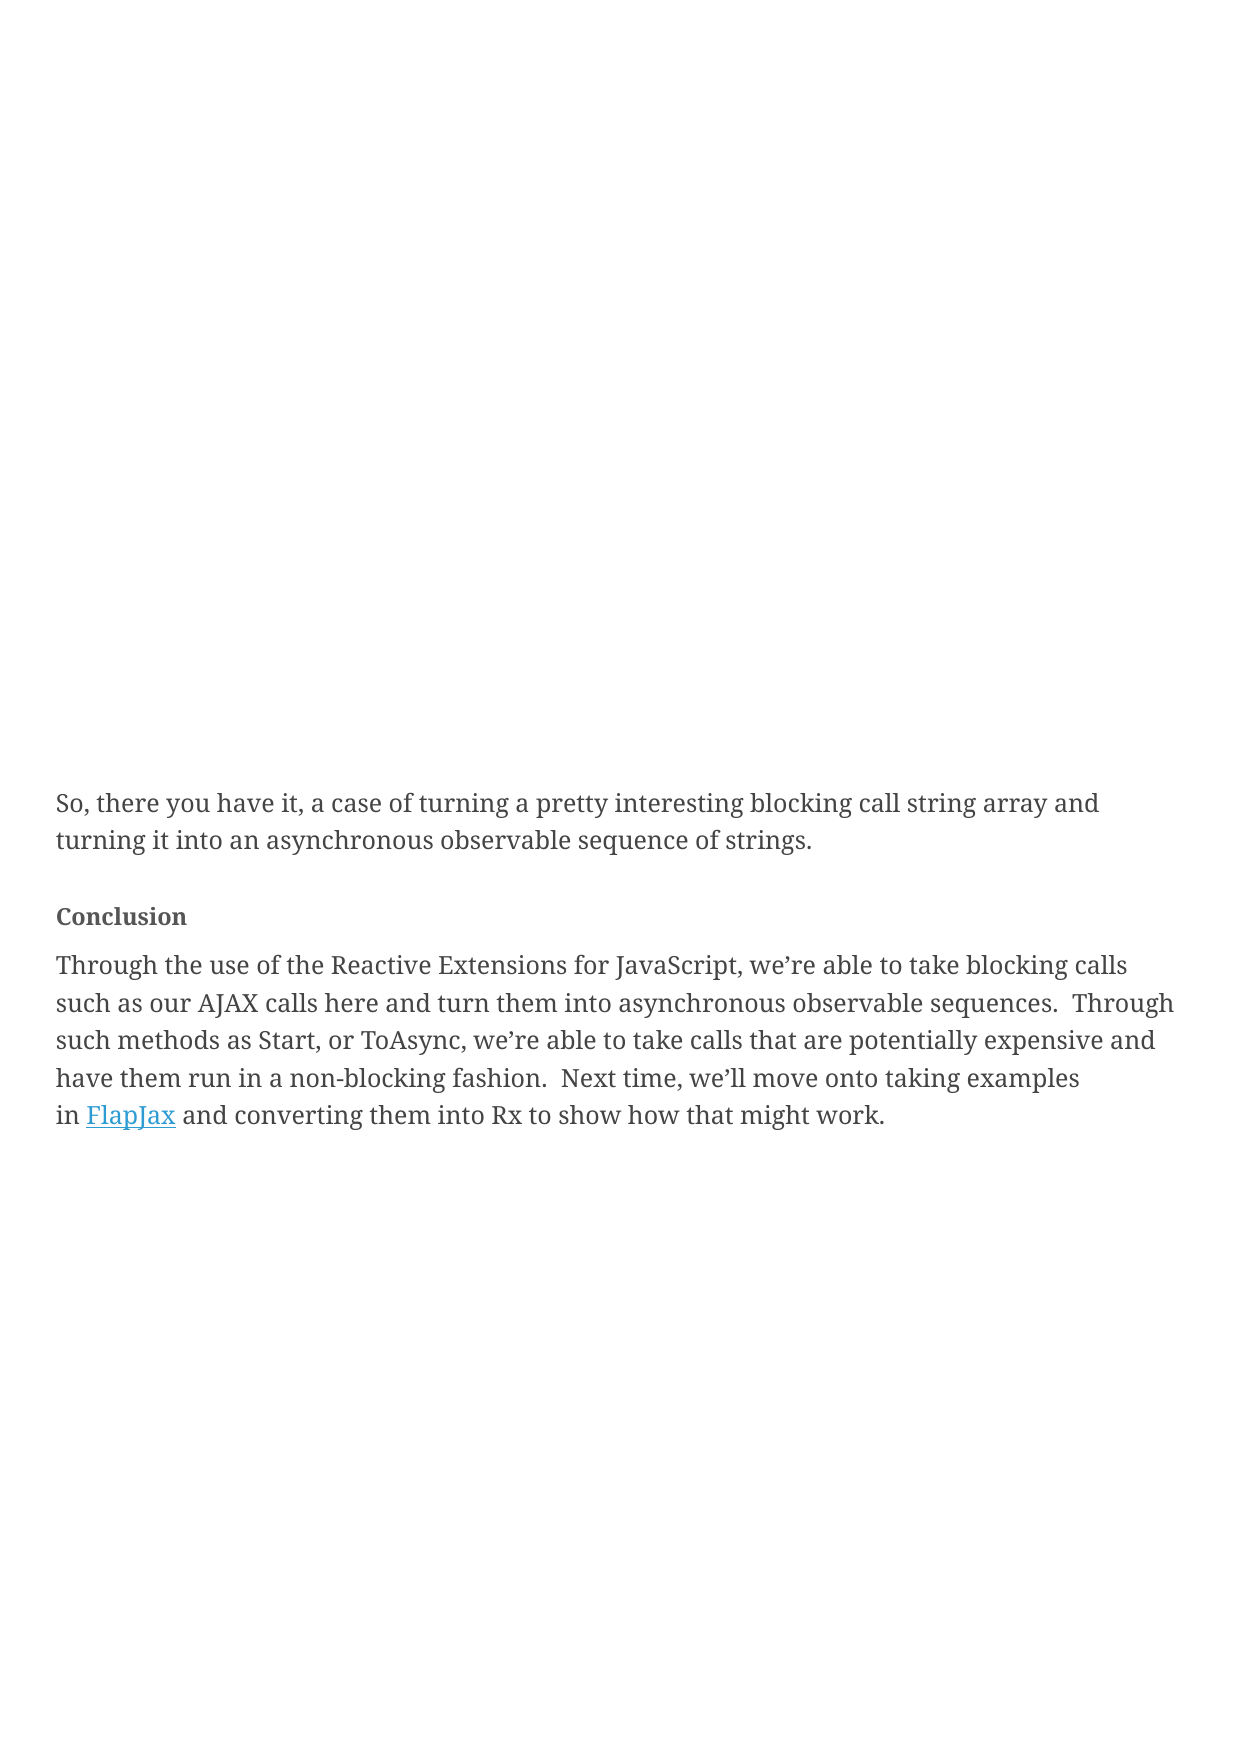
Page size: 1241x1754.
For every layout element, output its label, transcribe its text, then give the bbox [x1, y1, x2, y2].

subtitle Conclusion [56, 894, 1178, 932]
text Through the use of the Reactive Extensions for JavaScript, we’re able to take blocking calls such as our AJAX calls here and turn them into asynchronous observable sequences. Through such methods as Start, or ToAsync, we’re able to take calls that are potentially expensive and have them run in a non-blocking fashion. Next time, we’ll move onto taking examples in FlapJax and converting them into Rx to show how that might work. [56, 944, 1178, 1132]
text So, there you have it, a case of turning a pretty interesting blocking call string array and turning it into an asynchronous observable sequence of strings. [56, 782, 1178, 857]
